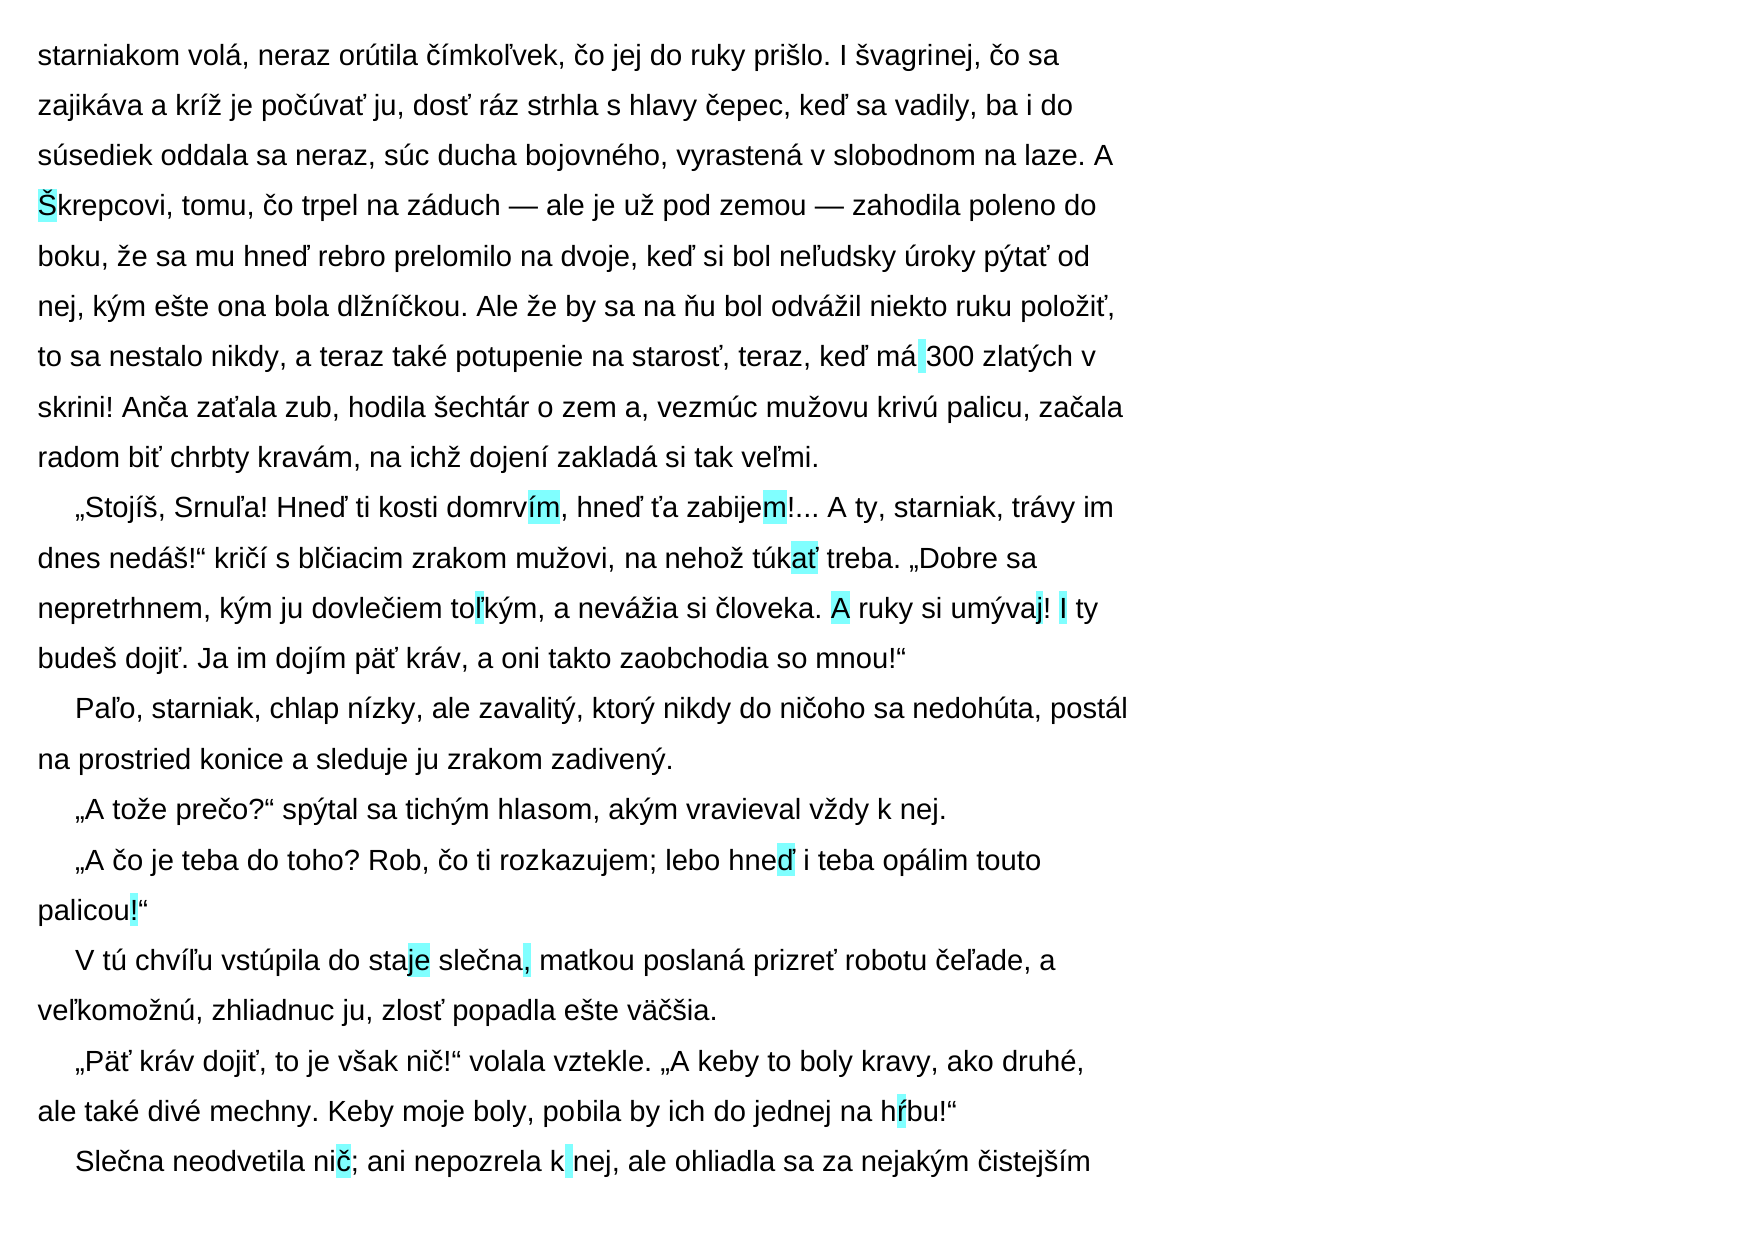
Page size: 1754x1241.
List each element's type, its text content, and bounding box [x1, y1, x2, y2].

text „A tože prečo?“ spýtal sa tichým hla­som, akým vravieval vždy k nej. [37, 792, 1130, 826]
text „Stojíš, Srnuľa! Hneď ti kosti domrvím, hneď ťa zabijem!... A ty, starniak, trávy im dnes nedáš!“ kričí s blčiacim zrakom mužovi, na nehož túkať treba. „Dobre sa nepretrh­nem, kým ju dovlečiem toľkým, a nevážia si človeka. A ruky si umývaj! I ty budeš dojiť. Ja im dojím päť kráv, a oni takto zaobchodia so mnou!“ [37, 490, 1130, 675]
text Slečna neodvetila nič; ani nepozrela k nej, ale ohliadla sa za nejakým čistejším [37, 1144, 1130, 1178]
text „Päť kráv dojiť, to je však nič!“ volala vztekle. „A keby to boly kravy, ako druhé, ale také divé mechny. Keby moje boly, po­bila by ich do jednej na hŕbu!“ [37, 1044, 1130, 1128]
text V tú chvíľu vstúpila do staje slečna, matkou poslaná prizreť robotu čeľade, a veľko­možnú, zhliadnuc ju, zlosť popadla ešte väčšia. [37, 943, 1130, 1027]
text Paľo, starniak, chlap nízky, ale zavalitý, ktorý nikdy do ničoho sa nedohúta, postál na prostried konice a sleduje ju zrakom zadivený. [37, 692, 1130, 775]
text „A čo je teba do toho? Rob, čo ti roz­kazujem; lebo hneď i teba opálim touto palicou!“ [37, 842, 1130, 926]
text starniakom volá, neraz orútila čímkoľvek, čo jej do ruky prišlo. I švagri­nej, čo sa zajikáva a kríž je počúvať ju, dosť ráz strhla s hlavy čepec, keď sa vadily, ba i do súsediek oddala sa neraz, súc ducha bo­jovného, vyrastená v slobodnom na laze. A Škrepcovi, tomu, čo trpel na záduch — ale je už pod zemou — zahodila poleno do boku, že sa mu hneď rebro prelomilo na dvoje, keď si bol neľudsky úroky pýtať od nej, kým ešte ona bola dlžníčkou. Ale že by sa na ňu bol odvážil niekto ruku položiť, to sa ne­stalo nikdy, a teraz také potupenie na starosť, teraz, keď má 300 zlatých v skrini! Anča zaťala zub, hodila šechtár o zem a, vezmúc mu­žovu krivú palicu, začala radom biť chrbty kravám, na ichž dojení zakladá si tak veľmi. [37, 37, 1130, 473]
